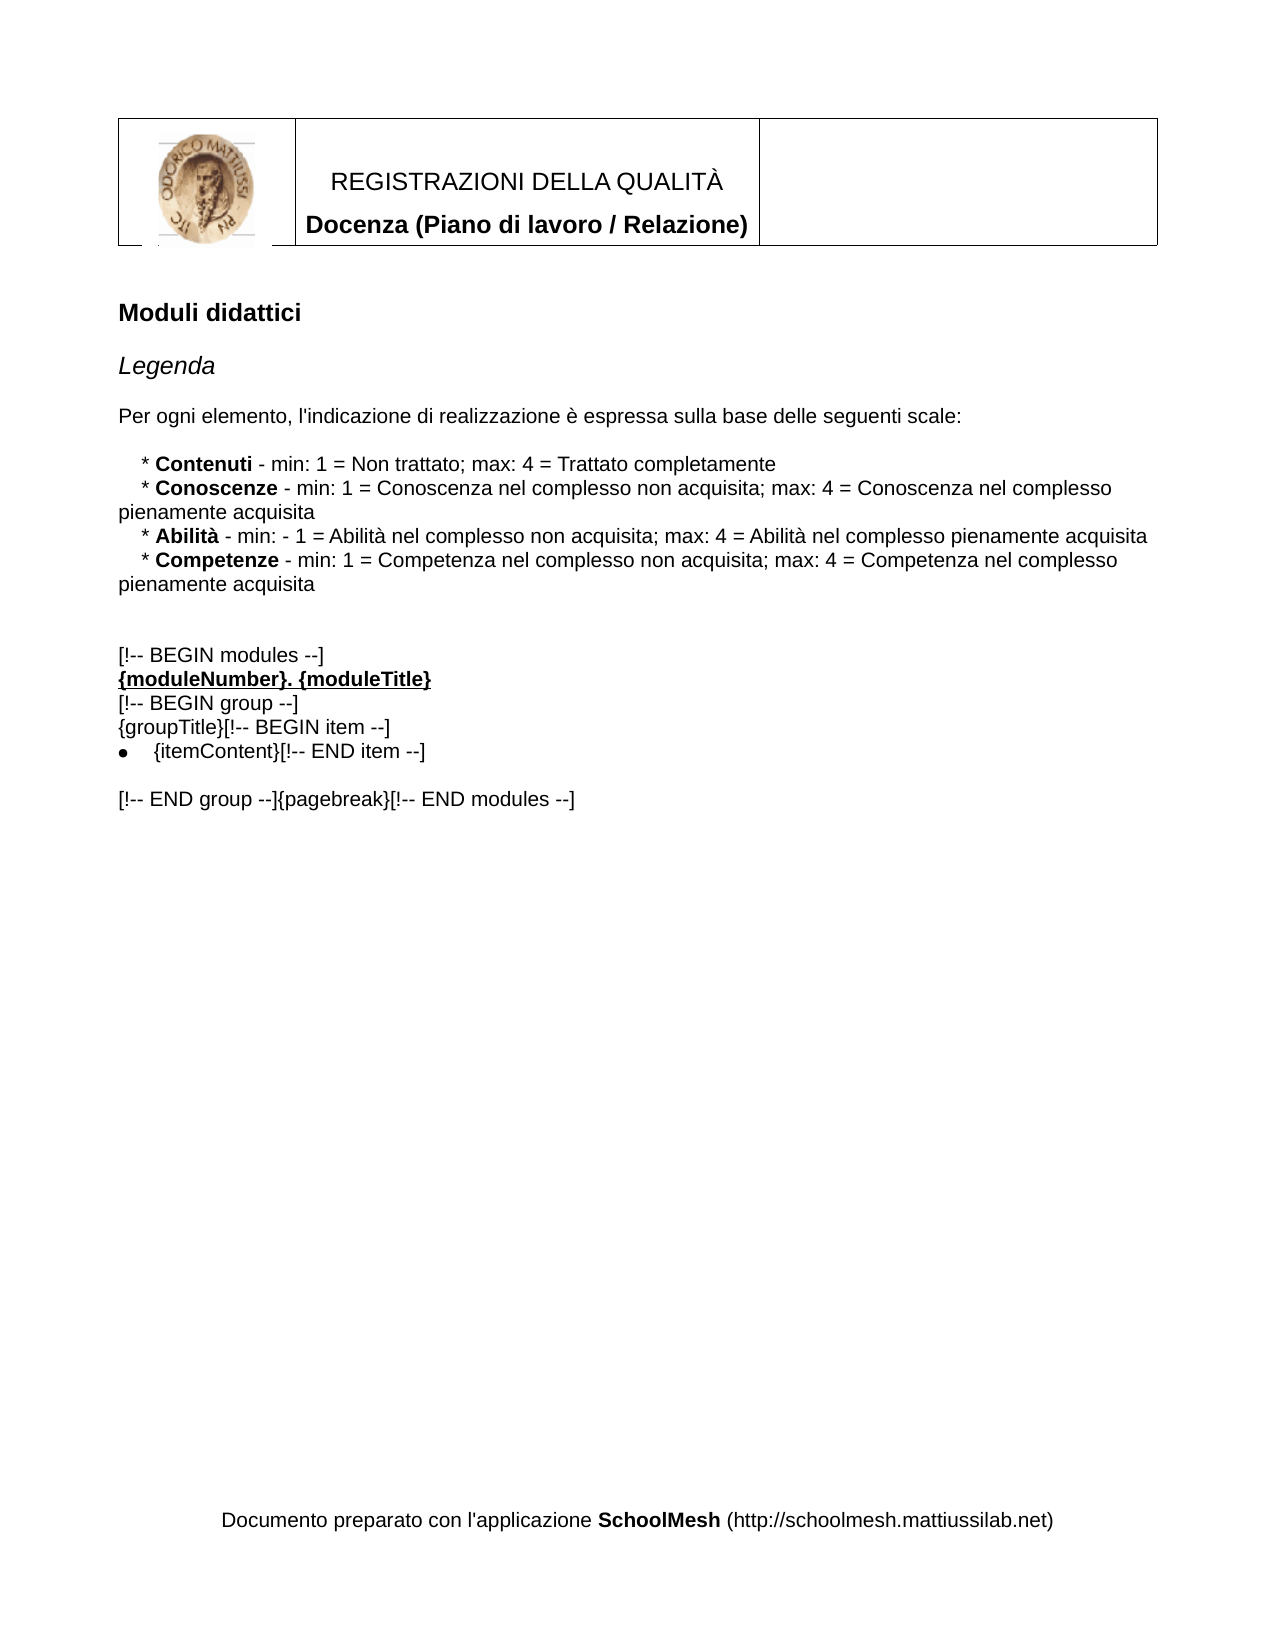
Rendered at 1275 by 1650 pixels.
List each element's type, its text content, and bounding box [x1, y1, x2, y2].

text Per ogni elemento, l'indicazione di realizzazione è espressa sulla base delle seguenti scale: [118, 404, 1157, 428]
text * Contenuti - min: 1 = Non trattato; max: 4 = Trattato completamente [118, 452, 1157, 476]
text * Competenze - min: 1 = Competenza nel complesso non acquisita; max: 4 = Competenza nel complesso pienamente acquisita [118, 547, 1157, 595]
text Legenda [118, 351, 1157, 380]
text Moduli didattici [118, 298, 1157, 327]
text  {itemContent}[!-- END item --] [118, 739, 1157, 763]
text * Abilità - min: - 1 = Abilità nel complesso non acquisita; max: 4 = Abilità nel complesso pienamente acquisita [118, 523, 1157, 547]
text * Conoscenze - min: 1 = Conoscenza nel complesso non acquisita; max: 4 = Conoscenza nel complesso pienamente acquisita [118, 476, 1157, 523]
text [!-- END group --]{pagebreak}[!-- END modules --] [118, 787, 1157, 811]
picture [158, 133, 255, 248]
text [!-- BEGIN group --] [118, 691, 1157, 715]
text {moduleNumber}. {moduleTitle} [118, 667, 1157, 691]
text {groupTitle}[!-- BEGIN item --] [118, 715, 1157, 739]
text [!-- BEGIN modules --] [118, 643, 1157, 667]
